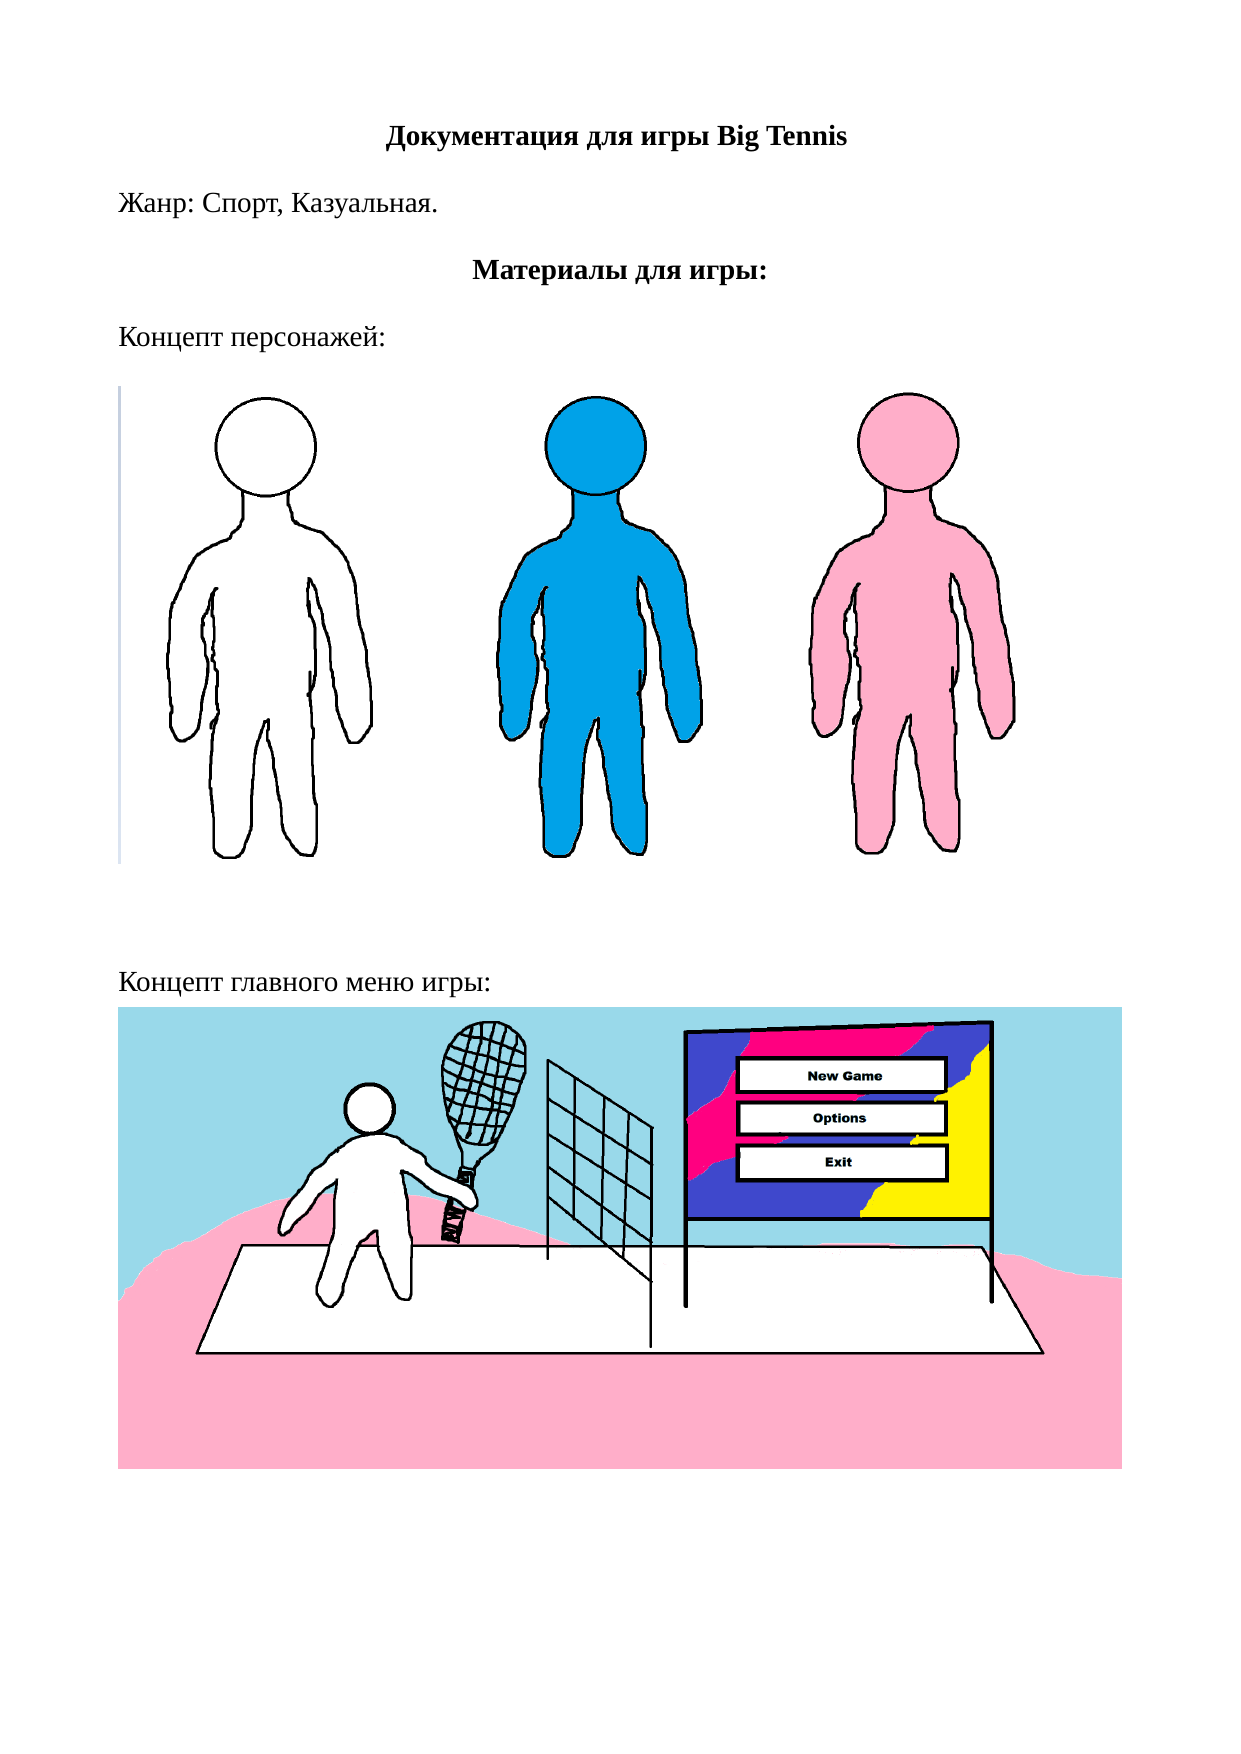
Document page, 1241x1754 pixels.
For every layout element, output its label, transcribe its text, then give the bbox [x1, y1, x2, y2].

text Документация для игры Big Tennis [118, 118, 1122, 152]
text Концепт персонажей: [118, 319, 1122, 353]
text Жанр: Спорт, Казуальная. [118, 185, 1122, 219]
text Материалы для игры: [118, 252, 1122, 286]
picture [118, 1007, 1122, 1469]
text Концепт главного меню игры: [118, 964, 1122, 998]
picture [118, 386, 1122, 864]
